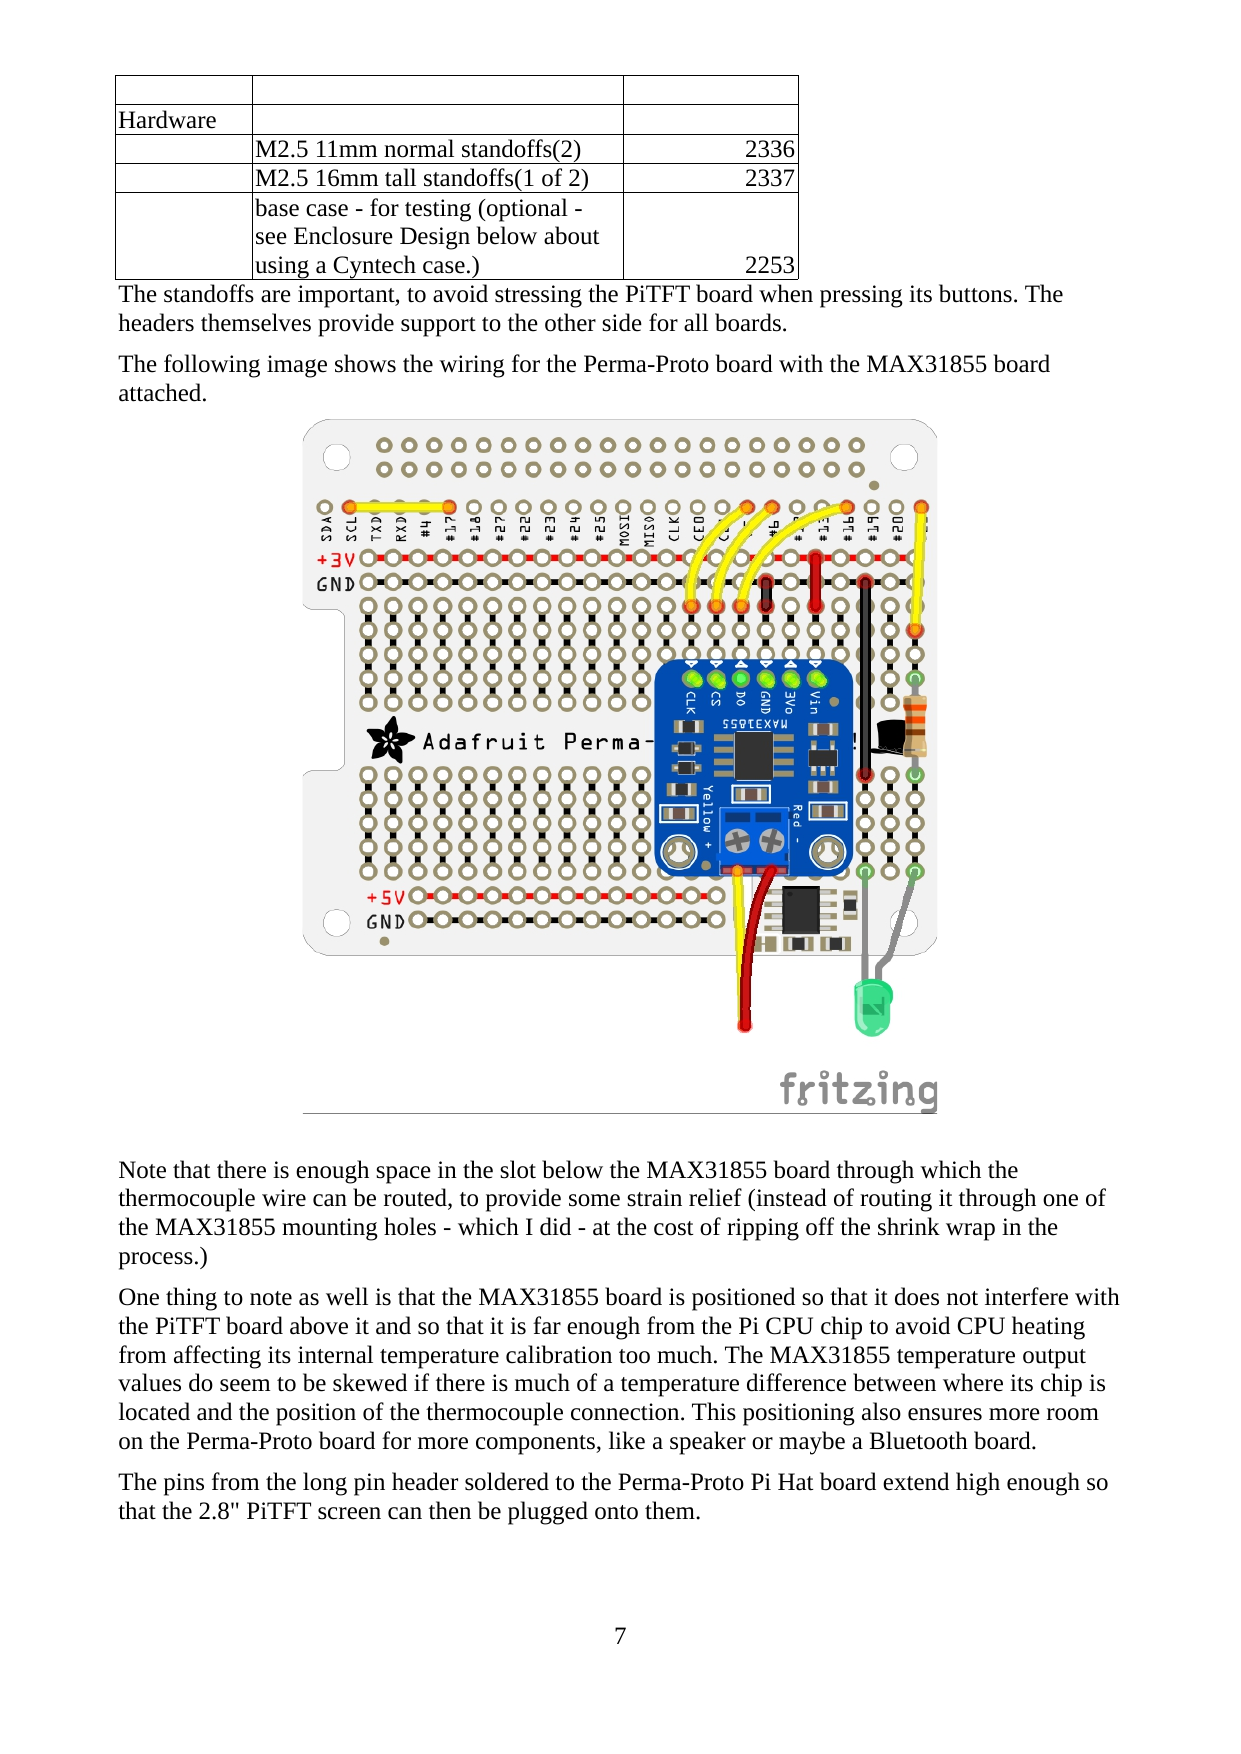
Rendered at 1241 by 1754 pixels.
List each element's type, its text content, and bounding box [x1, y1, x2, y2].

text The standoffs are important, to avoid stressing the PiTFT board when pressing its buttons. The headers themselves provide support to the other side for all boards. [118, 279, 1122, 337]
table_cell 2253 [624, 193, 798, 279]
table_cell 2337 [624, 164, 798, 192]
table_cell M2.5 16mm tall standoffs(1 of 2) [253, 164, 623, 192]
table_cell Hardware [116, 105, 252, 133]
table_cell [253, 105, 623, 133]
table_cell [116, 135, 252, 163]
text The following image shows the wiring for the Perma-Proto board with the MAX31855 board attached. [118, 349, 1122, 407]
table_cell [116, 193, 252, 279]
text One thing to note as well is that the MAX31855 board is positioned so that it does not interfere with the PiTFT board above it and so that it is far enough from the Pi CPU chip to avoid CPU heating from affecting its internal temperature calibration too much. The MAX31855 temperature output values do seem to be skewed if there is much of a temperature difference between where its chip is located and the position of the thermocouple connection. This positioning also ensures more room on the Perma-Proto board for more components, like a speaker or maybe a Bluetooth board. [118, 1282, 1122, 1455]
text The pins from the long pin header soldered to the Perma-Proto Pi Hat board extend high enough so that the 2.8" PiTFT screen can then be plugged onto them. [118, 1467, 1122, 1525]
table_cell [624, 76, 798, 104]
text Note that there is enough space in the slot below the MAX31855 board through which the thermocouple wire can be routed, to provide some strain relief (instead of routing it through one of the MAX31855 mounting holes - which I did - at the cost of ripping off the shrink wrap in the process.) [118, 1155, 1122, 1270]
table_cell [116, 76, 252, 104]
table_cell M2.5 11mm normal standoffs(2) [253, 135, 623, 163]
table_cell [253, 76, 623, 104]
table_cell [624, 105, 798, 133]
table_cell 2336 [624, 135, 798, 163]
table_cell [116, 164, 252, 192]
table_cell base case - for testing (optional - see Enclosure Design below about using a Cyntech case.) [253, 193, 623, 279]
